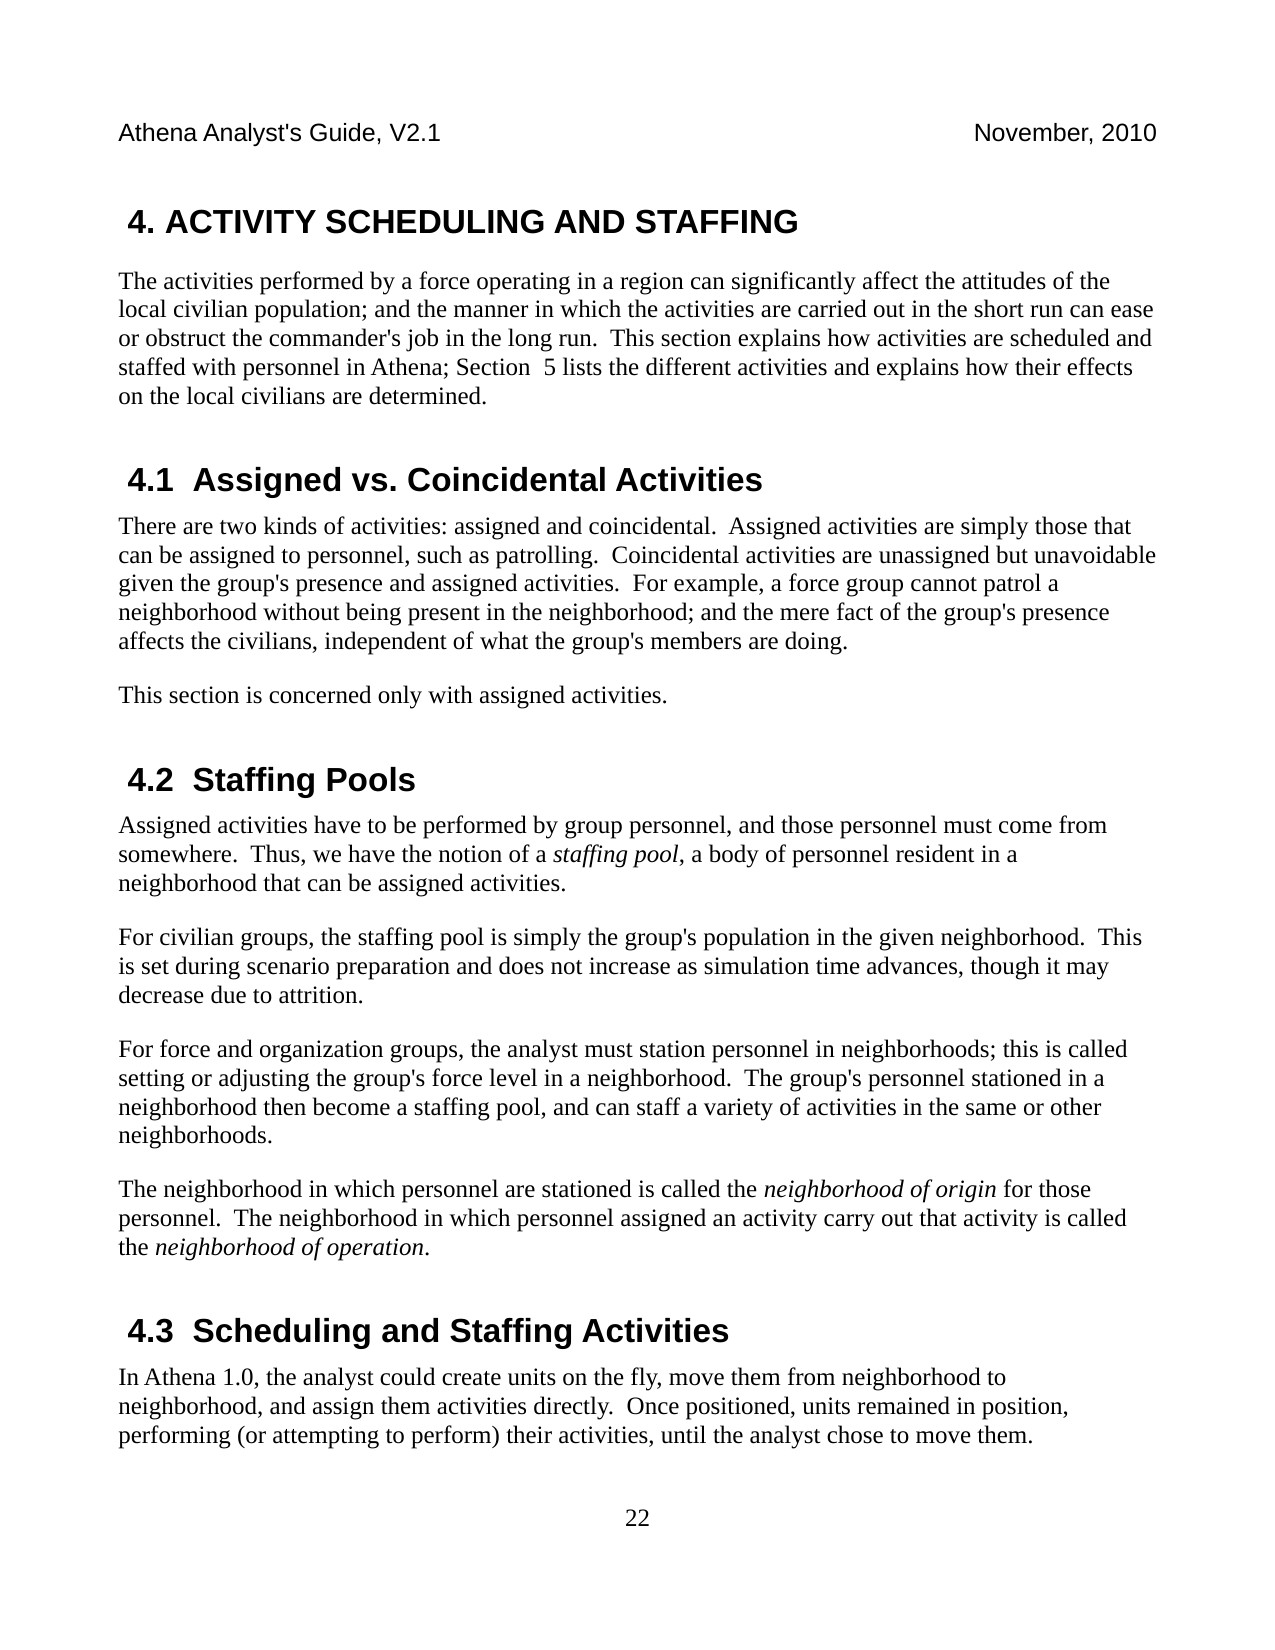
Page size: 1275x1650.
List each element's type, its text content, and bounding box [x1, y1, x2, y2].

subtitle Staffing Pools [118, 759, 1157, 798]
text This section is concerned only with assigned activities. [118, 680, 1157, 709]
text The activities performed by a force operating in a region can significantly affect the attitudes of the local civilian population; and the manner in which the activities are carried out in the short run can ease or obstruct the commander's job in the long run. This section explains how activities are scheduled and staffed with personnel in Athena; Section 5. lists the different activities and explains how their effects on the local civilians are determined. [118, 266, 1157, 409]
text There are two kinds of activities: assigned and coincidental. Assigned activities are simply those that can be assigned to personnel, such as patrolling. Coincidental activities are unassigned but unavoidable given the group's presence and assigned activities. For example, a force group cannot patrol a neighborhood without being present in the neighborhood; and the mere fact of the group's presence affects the civilians, independent of what the group's members are doing. [118, 511, 1157, 655]
text For force and organization groups, the analyst must station personnel in neighborhoods; this is called setting or adjusting the group's force level in a neighborhood. The group's personnel stationed in a neighborhood then become a staffing pool, and can staff a variety of activities in the same or other neighborhoods. [118, 1034, 1157, 1149]
subtitle Scheduling and Staffing Activities [118, 1311, 1157, 1350]
subtitle Assigned vs. Coincidental Activities [118, 460, 1157, 498]
subtitle Activity Scheduling and Staffing [118, 202, 1157, 240]
text Assigned activities have to be performed by group personnel, and those personnel must come from somewhere. Thus, we have the notion of a staffing pool, a body of personnel resident in a neighborhood that can be assigned activities. [118, 811, 1157, 897]
text For civilian groups, the staffing pool is simply the group's population in the given neighborhood. This is set during scenario preparation and does not increase as simulation time advances, though it may decrease due to attrition. [118, 922, 1157, 1008]
text The neighborhood in which personnel are stationed is called the neighborhood of origin for those personnel. The neighborhood in which personnel assigned an activity carry out that activity is called the neighborhood of operation. [118, 1174, 1157, 1261]
text In Athena 1.0, the analyst could create units on the fly, move them from neighborhood to neighborhood, and assign them activities directly. Once positioned, units remained in position, performing (or attempting to perform) their activities, until the analyst chose to move them. [118, 1362, 1157, 1448]
